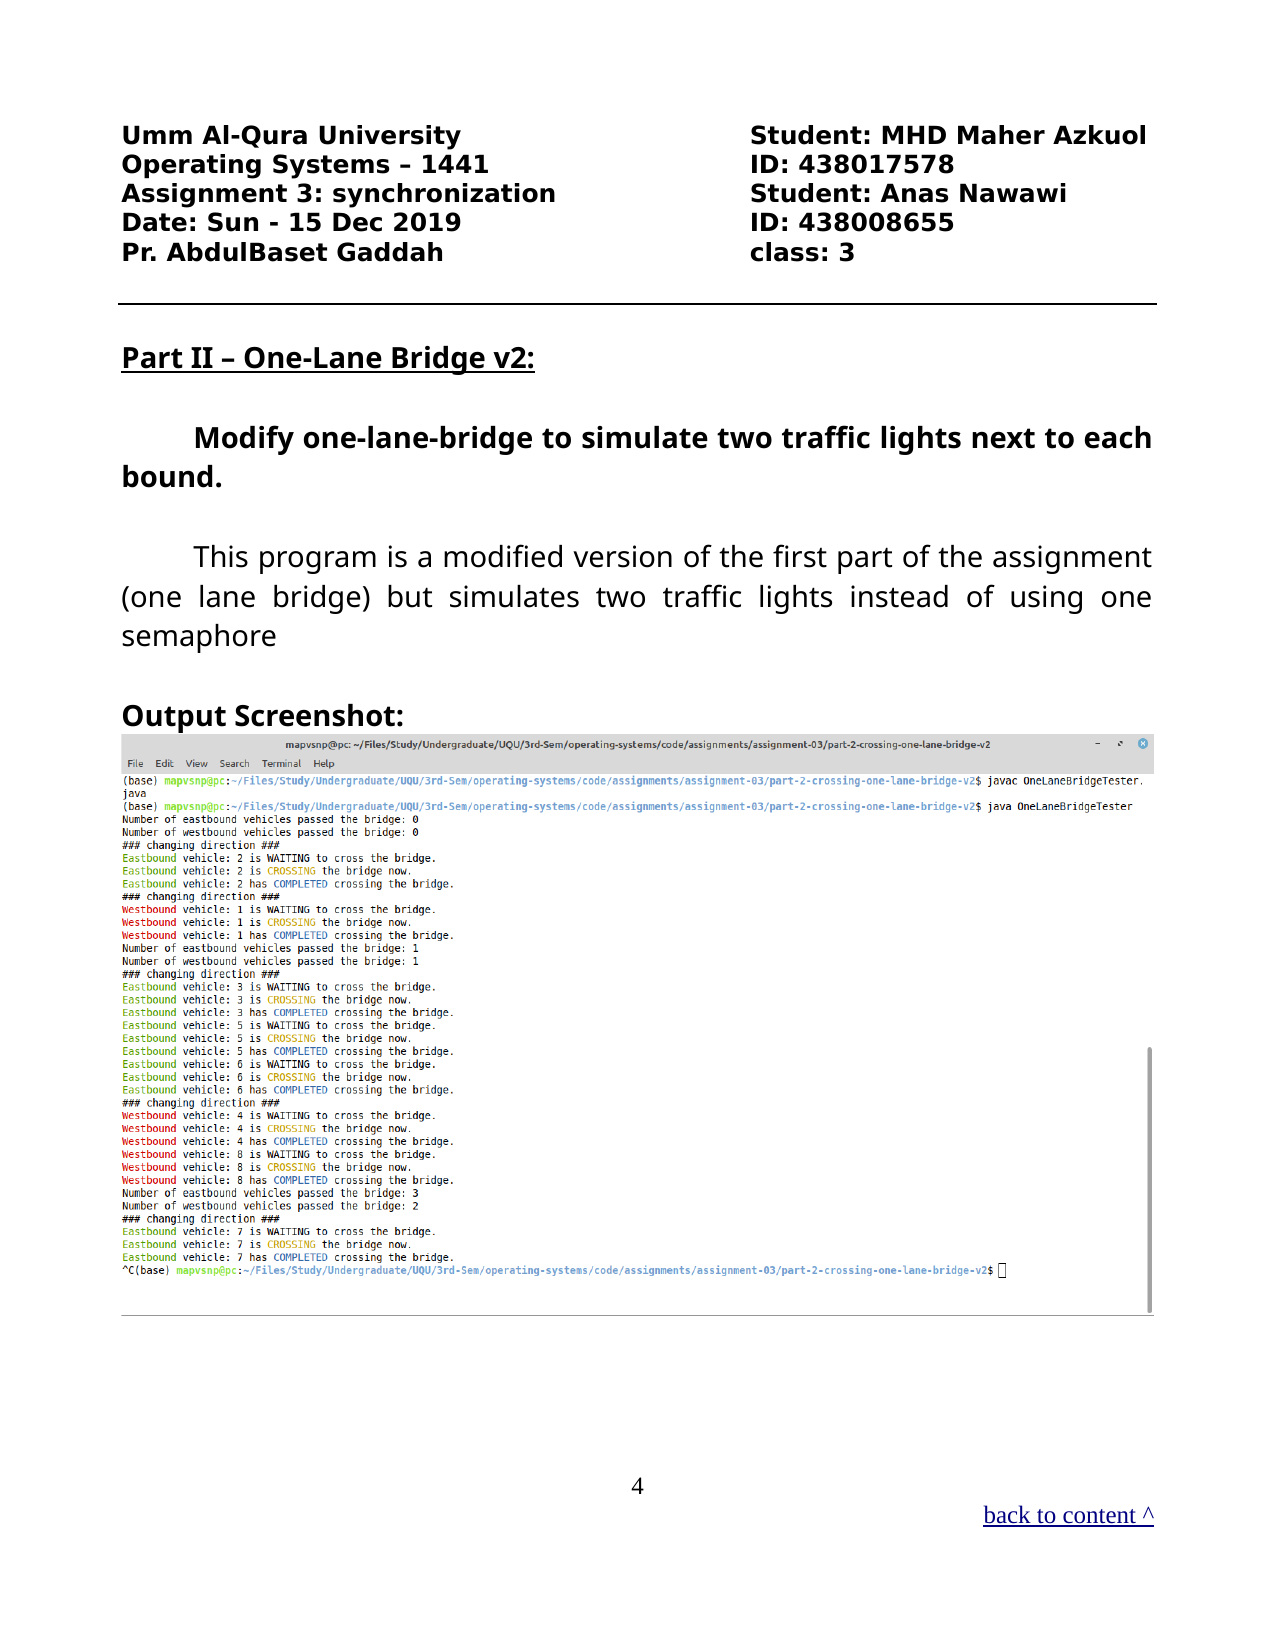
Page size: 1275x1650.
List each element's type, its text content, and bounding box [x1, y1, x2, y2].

text Modify one-lane-bridge to simulate two traffic lights next to each bound. [118, 417, 1157, 496]
text Part II – One-Lane Bridge v2: [118, 335, 1157, 377]
text This program is a modified version of the first part of the assignment (one lane bridge) but simulates two traffic lights instead of using one semaphore [118, 536, 1157, 655]
text Output Screenshot: [118, 695, 1157, 734]
picture [121, 734, 1154, 1316]
